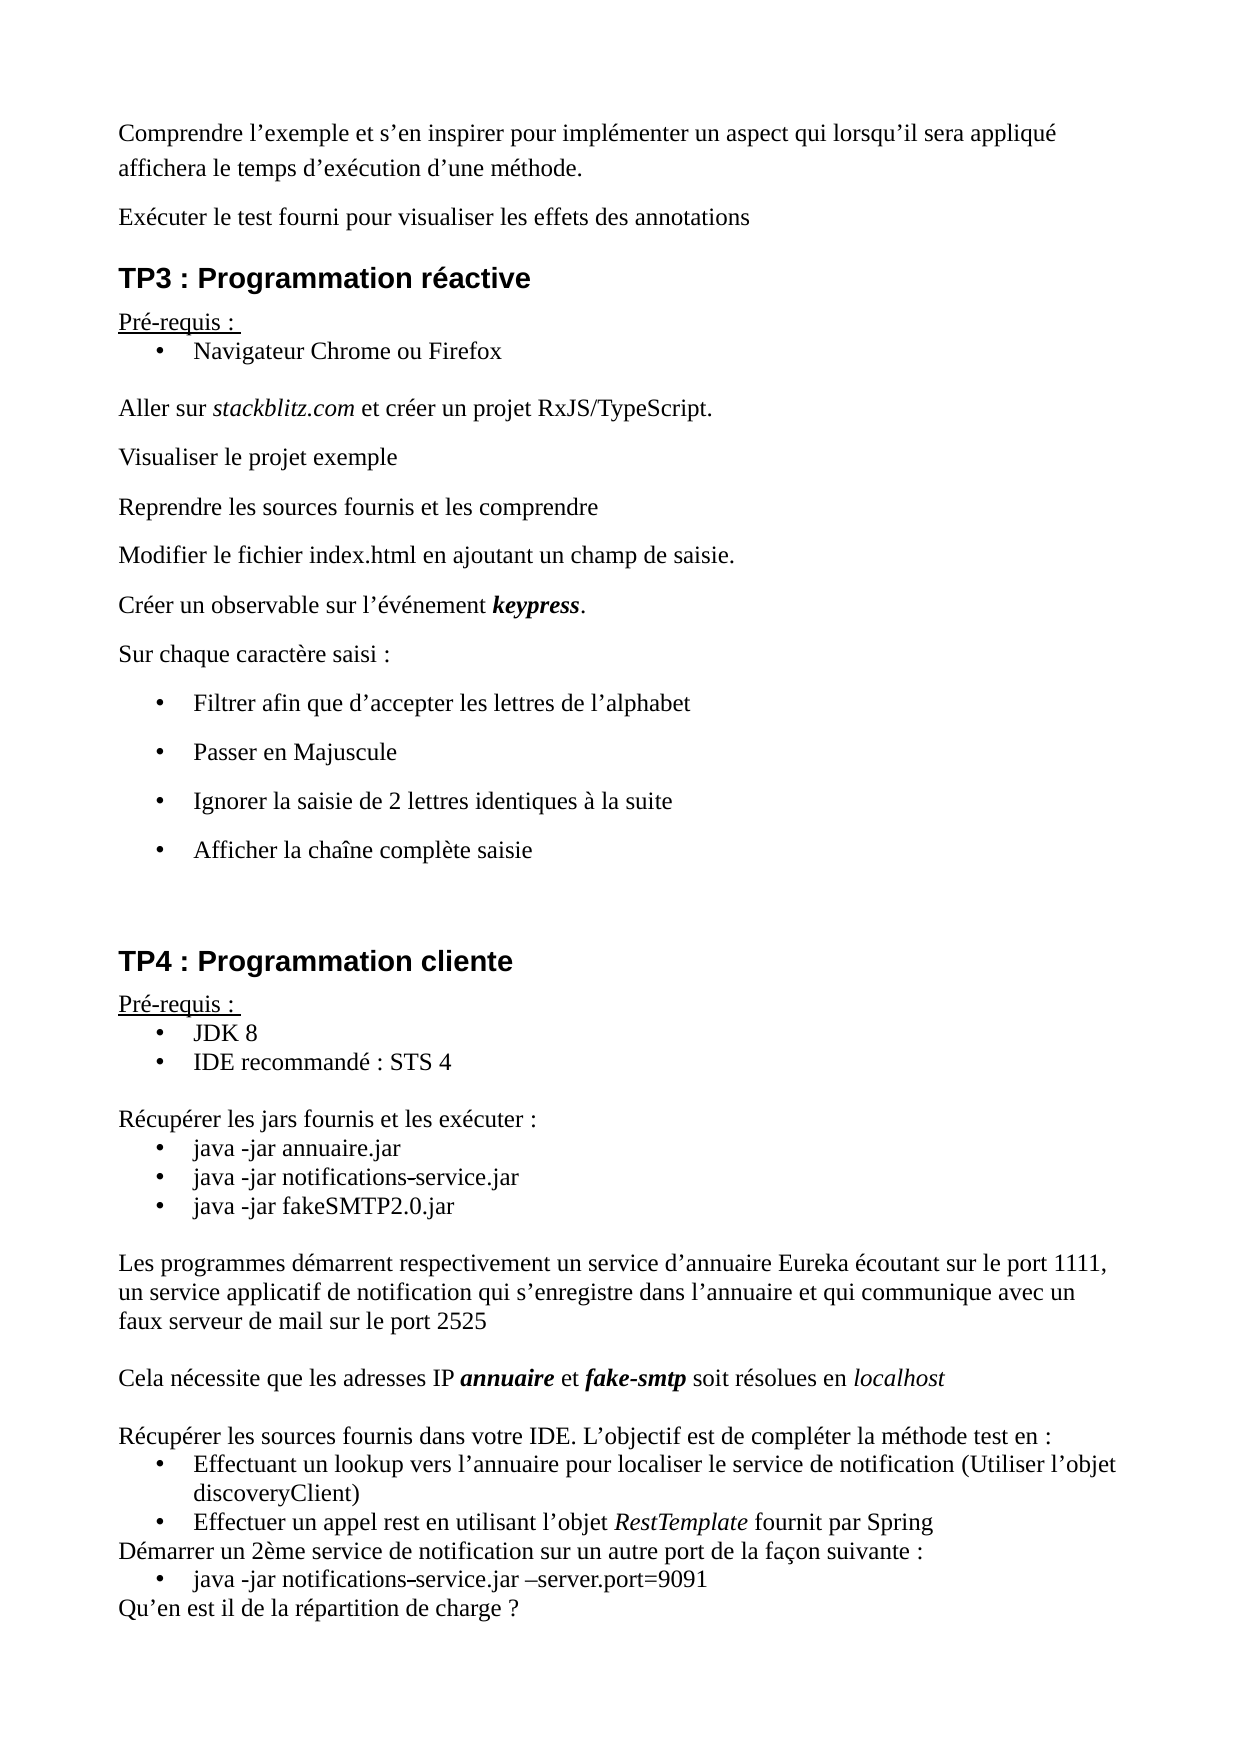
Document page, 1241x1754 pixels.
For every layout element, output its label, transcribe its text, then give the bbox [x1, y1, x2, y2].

text Cela nécessite que les adresses IP annuaire et fake-smtp soit résolues en localhost [118, 1363, 1122, 1392]
list Ignorer la saisie de 2 lettres identiques à la suite [156, 786, 1122, 815]
list Filtrer afin que d’accepter les lettres de l’alphabet [156, 688, 1122, 717]
text Les programmes démarrent respectivement un service d’annuaire Eureka écoutant sur le port 1111, un service applicatif de notification qui s’enregistre dans l’annuaire et qui communique avec un faux serveur de mail sur le port 2525 [118, 1248, 1122, 1334]
text Exécuter le test fourni pour visualiser les effets des annotations [118, 202, 1122, 230]
text Modifier le fichier index.html en ajoutant un champ de saisie. [118, 541, 1122, 569]
text Comprendre l’exemple et s’en inspirer pour implémenter un aspect qui lorsqu’il sera appliqué affichera le temps d’exécution d’une méthode. [118, 118, 1122, 181]
list Effectuant un lookup vers l’annuaire pour localiser le service de notification (Utiliser l’objet discoveryClient) [156, 1449, 1122, 1507]
list java -jar fakeSMTP2.0.jar [156, 1191, 1122, 1219]
text Démarrer un 2ème service de notification sur un autre port de la façon suivante : [118, 1536, 1122, 1564]
text Créer un observable sur l’événement keypress. [118, 590, 1122, 618]
text Récupérer les sources fournis dans votre IDE. L’objectif est de compléter la méthode test en : [118, 1421, 1122, 1449]
text Aller sur stackblitz.com et créer un projet RxJS/TypeScript. [118, 393, 1122, 422]
list Navigateur Chrome ou Firefox [156, 336, 1122, 365]
list Afficher la chaîne complète saisie [156, 835, 1122, 864]
list java -jar notifications-service.jar [156, 1162, 1122, 1191]
text Sur chaque caractère saisi : [118, 639, 1122, 667]
list Effectuer un appel rest en utilisant l’objet RestTemplate fournit par Spring [156, 1507, 1122, 1536]
list java -jar notifications-service.jar –server.port=9091 [156, 1564, 1122, 1593]
list JDK 8 [156, 1018, 1122, 1047]
list Passer en Majuscule [156, 737, 1122, 766]
text Reprendre les sources fournis et les comprendre [118, 492, 1122, 520]
list java -jar annuaire.jar [156, 1133, 1122, 1162]
text Récupérer les jars fournis et les exécuter : [118, 1104, 1122, 1133]
text Qu’en est il de la répartition de charge ? [118, 1593, 1122, 1622]
text Pré-requis : [118, 307, 1122, 336]
text Visualiser le projet exemple [118, 442, 1122, 471]
subtitle TP3 : Programmation réactive [118, 261, 1122, 295]
list IDE recommandé : STS 4 [156, 1047, 1122, 1076]
subtitle TP4 : Programmation cliente [118, 943, 1122, 977]
text Pré-requis : [118, 989, 1122, 1018]
